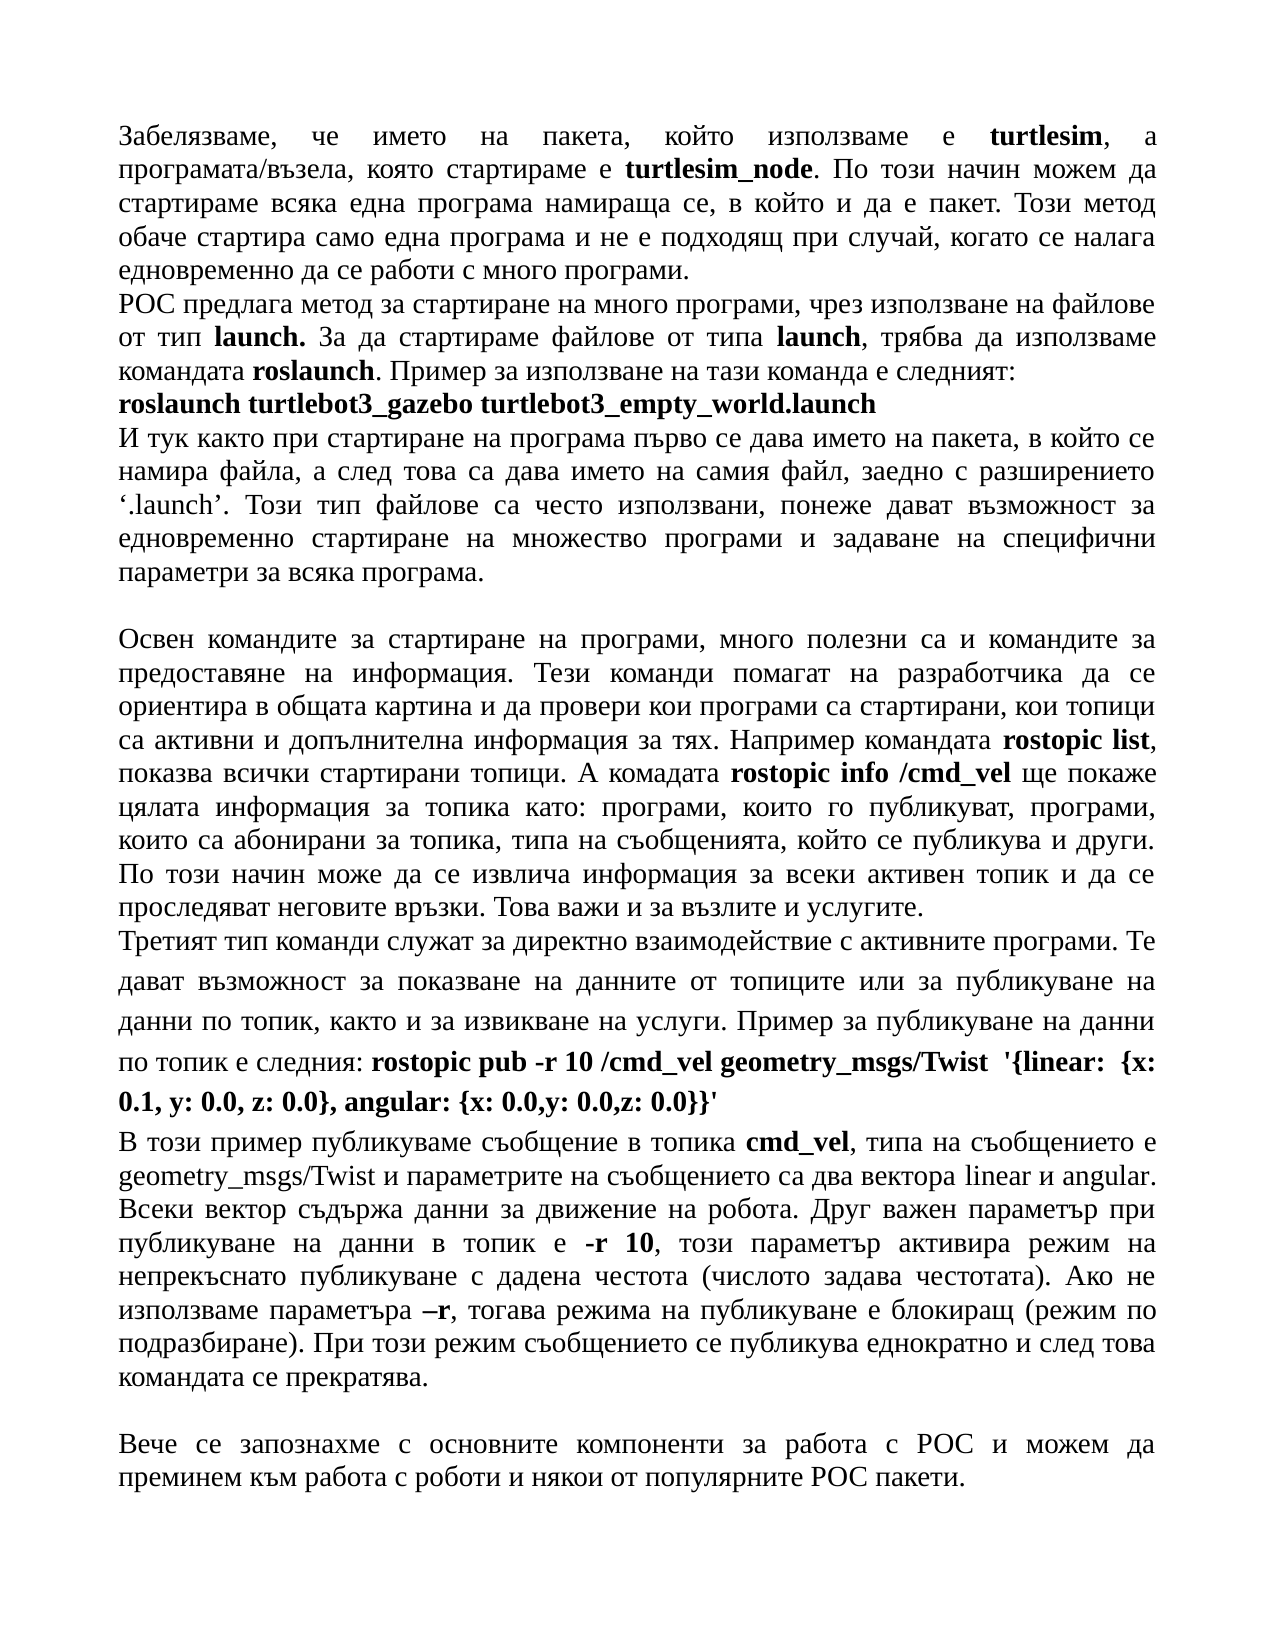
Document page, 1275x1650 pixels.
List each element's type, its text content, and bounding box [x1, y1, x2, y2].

text Забелязваме, че името на пакета, който използваме е turtlesim, а програмата/възела, която стартираме е turtlesim_node. По този начин можем да стартираме всяка една програма намираща се, в който и да е пакет. Този метод обаче стартира само една програма и не е подходящ при случай, когато се налага едновременно да се работи с много програми. [118, 118, 1157, 286]
text В този пример публикуваме съобщение в топика cmd_vel, типа на съобщението е geometry_msgs/Twist и параметрите на съобщението са два вектора linear и angular. Всеки вектор съдържа данни за движение на робота. Друг важен параметър при публикуване на данни в топик е -r 10, този параметър активира режим на непрекъснато публикуване с дадена честота (числото задава честотата). Ако не използваме параметъра –r, тогава режима на публикуване е блокиращ (режим по подразбиране). При този режим съобщението се публикува еднократно и след това командата се прекратява. [118, 1124, 1157, 1392]
text И тук както при стартиране на програма първо се дава името на пакета, в който се намира файла, а след това са дава името на самия файл, заедно с разширението ‘.launch’. Този тип файлове са често използвани, понеже дават възможност за едновременно стартиране на множество програми и задаване на специфични параметри за всяка програма. [118, 420, 1157, 588]
text Вече се запознахме с основните компоненти за работа с РОС и можем да преминем към работа с роботи и някои от популярните РОС пакети. [118, 1426, 1157, 1493]
text Третият тип команди служат за директно взаимодействие с активните програми. Те дават възможност за показване на данните от топиците или за публикуване на данни по топик, както и за извикване на услуги. Пример за публикуване на данни по топик е следния: rostopic pub -r 10 /cmd_vel geometry_msgs/Twist '{linear: {x: 0.1, y: 0.0, z: 0.0}, angular: {x: 0.0,y: 0.0,z: 0.0}}' [118, 923, 1157, 1117]
text roslaunch turtlebot3_gazebo turtlebot3_empty_world.launch [118, 386, 1157, 420]
text РОС предлага метод за стартиране на много програми, чрез използване на файлове от тип launch. За да стартираме файлове от типа launch, трябва да използваме командата roslaunch. Пример за използване на тази команда е следният: [118, 286, 1157, 386]
text Освен командите за стартиране на програми, много полезни са и командите за предоставяне на информация. Тези команди помагат на разработчика да се ориентира в общата картина и да провери кои програми са стартирани, кои топици са активни и допълнителна информация за тях. Например командата rostopic list, показва всички стартирани топици. А комадата rostopic info /cmd_vel ще покаже цялата информация за топика като: програми, които го публикуват, програми, които са абонирани за топика, типа на съобщенията, който се публикува и други. По този начин може да се извлича информация за всеки активен топик и да се проследяват неговите връзки. Това важи и за възлите и услугите. [118, 621, 1157, 923]
